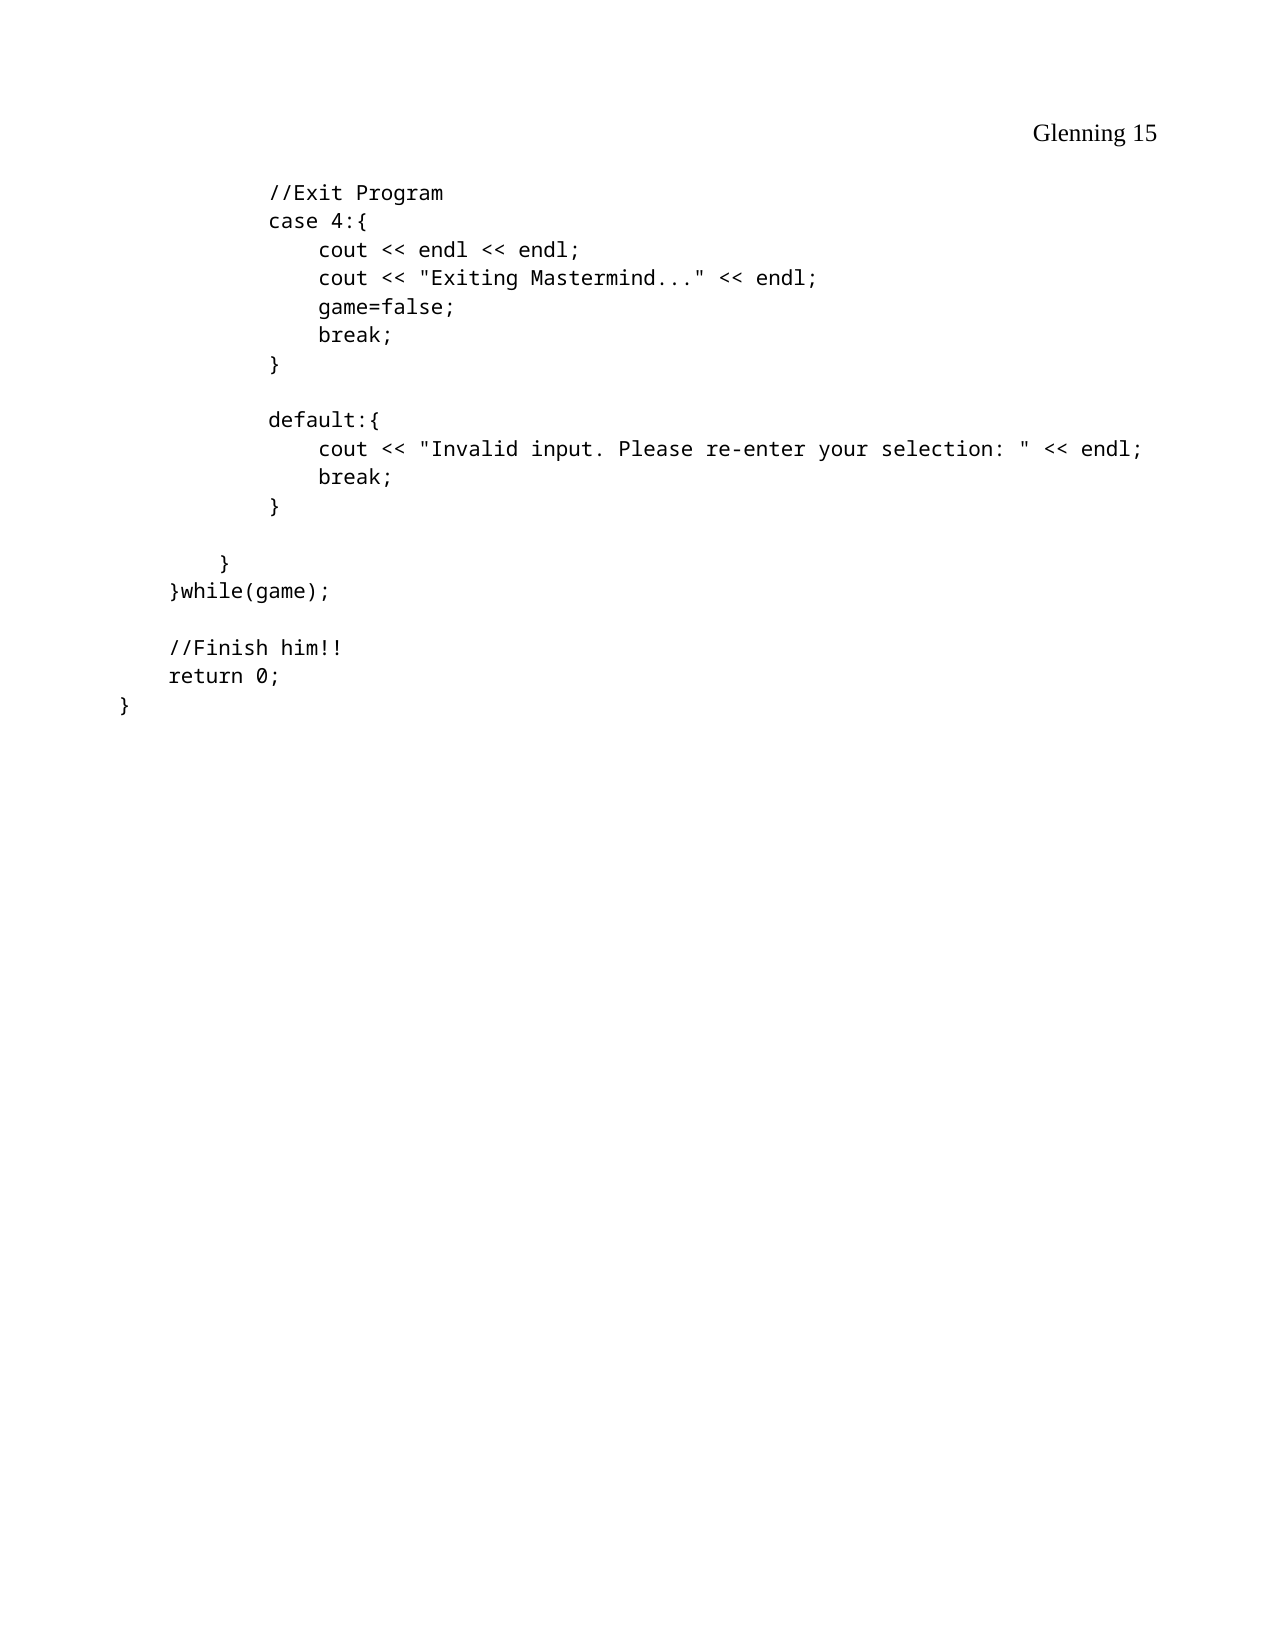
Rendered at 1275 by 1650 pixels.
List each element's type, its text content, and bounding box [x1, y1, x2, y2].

text game=false; [118, 292, 1157, 320]
text cout << "Invalid input. Please re-enter your selection: " << endl; [118, 434, 1157, 462]
text break; [118, 320, 1157, 349]
text cout << endl << endl; [118, 235, 1157, 263]
text //Finish him!! [118, 633, 1157, 662]
text } [118, 690, 1157, 718]
text cout << "Exiting Mastermind..." << endl; [118, 263, 1157, 292]
text } [118, 548, 1157, 576]
text } [118, 491, 1157, 519]
text } [118, 349, 1157, 377]
text default:{ [118, 406, 1157, 434]
text case 4:{ [118, 207, 1157, 235]
text }while(game); [118, 576, 1157, 605]
text break; [118, 462, 1157, 491]
text return 0; [118, 662, 1157, 690]
text //Exit Program [118, 178, 1157, 207]
